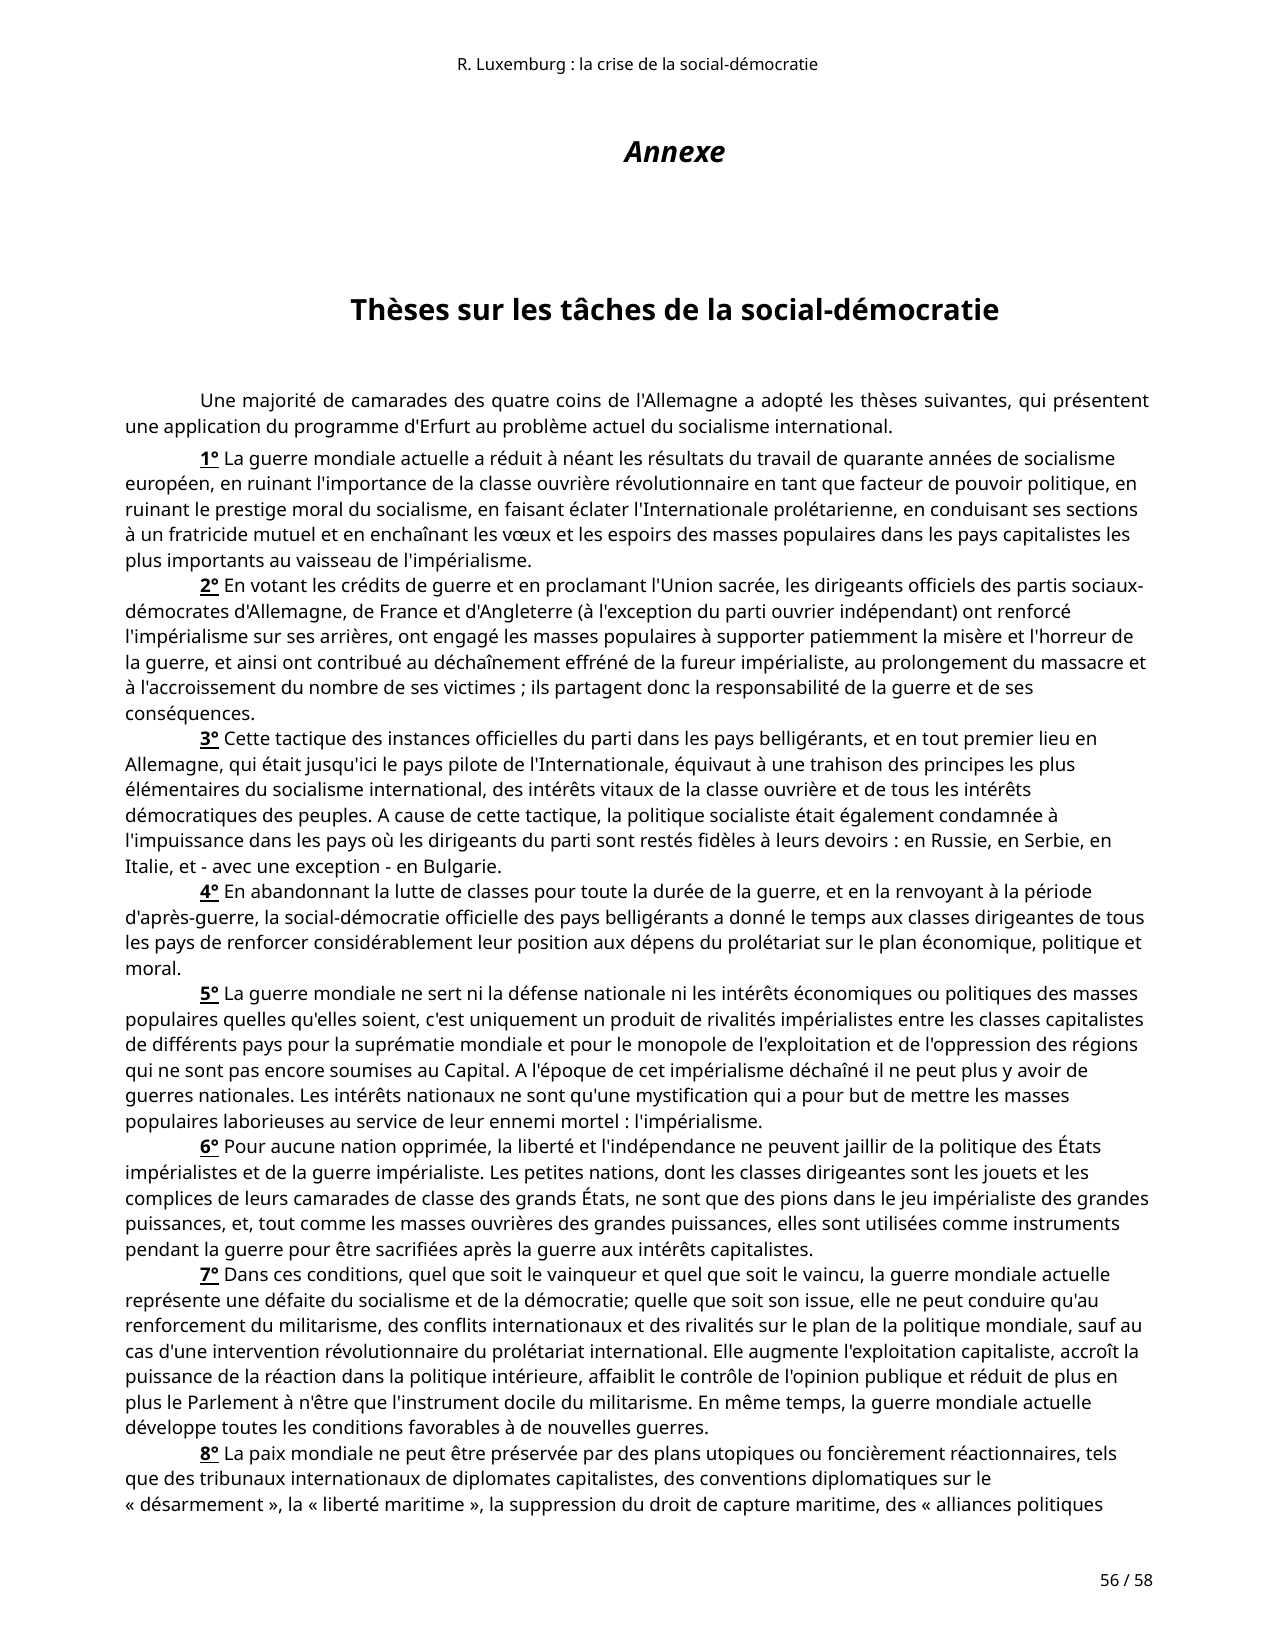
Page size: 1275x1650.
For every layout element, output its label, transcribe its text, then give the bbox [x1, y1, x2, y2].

text 2° En votant les crédits de guerre et en proclamant l'Union sacrée, les dirigeants officiels des partis sociaux-démocrates d'Allemagne, de France et d'Angleterre (à l'exception du parti ouvrier indépendant) ont renforcé l'impérialisme sur ses arrières, ont engagé les masses populaires à supporter patiemment la misère et l'horreur de la guerre, et ainsi ont contribué au déchaînement effréné de la fureur impérialiste, au prolongement du massacre et à l'accroissement du nombre de ses victimes ; ils partagent donc la responsabilité de la guerre et de ses conséquences. [125, 572, 1150, 726]
text 3° Cette tactique des instances officielles du parti dans les pays belligérants, et en tout premier lieu en Allemagne, qui était jusqu'ici le pays pilote de l'Internationale, équivaut à une trahison des principes les plus élémentaires du socialisme international, des intérêts vitaux de la classe ouvrière et de tous les intérêts démocratiques des peuples. A cause de cette tactique, la politique socialiste était également condamnée à l'impuissance dans les pays où les dirigeants du parti sont restés fidèles à leurs devoirs : en Russie, en Serbie, en Italie, et - avec une exception - en Bulgarie. [125, 726, 1150, 879]
text 7° Dans ces conditions, quel que soit le vainqueur et quel que soit le vaincu, la guerre mondiale actuelle représente une défaite du socialisme et de la démocratie; quelle que soit son issue, elle ne peut conduire qu'au renforcement du militarisme, des conflits internationaux et des rivalités sur le plan de la politique mondiale, sauf au cas d'une intervention révolutionnaire du prolétariat international. Elle augmente l'exploitation capitaliste, accroît la puissance de la réaction dans la politique intérieure, affaiblit le contrôle de l'opinion publique et réduit de plus en plus le Parlement à n'être que l'instrument docile du militarisme. En même temps, la guerre mondiale actuelle développe toutes les conditions favorables à de nouvelles guerres. [125, 1261, 1150, 1440]
subtitle Thèses sur les tâches de la social-démocratie [125, 289, 1150, 329]
text 8° La paix mondiale ne peut être préservée par des plans utopiques ou foncièrement réactionnaires, tels que des tribunaux internationaux de diplomates capitalistes, des conventions diplomatiques sur le « désarmement », la « liberté maritime », la suppression du droit de capture maritime, des « alliances politiques [125, 1440, 1150, 1517]
text 5° La guerre mondiale ne sert ni la défense nationale ni les intérêts économiques ou politiques des masses populaires quelles qu'elles soient, c'est uniquement un produit de rivalités impérialistes entre les classes capitalistes de différents pays pour la suprématie mondiale et pour le monopole de l'exploitation et de l'oppression des régions qui ne sont pas encore soumises au Capital. A l'époque de cet impérialisme déchaîné il ne peut plus y avoir de guerres nationales. Les intérêts nationaux ne sont qu'une mystification qui a pour but de mettre les masses populaires laborieuses au service de leur ennemi mortel : l'impérialisme. [125, 981, 1150, 1134]
text Annexe [125, 131, 1150, 171]
text 4° En abandonnant la lutte de classes pour toute la durée de la guerre, et en la renvoyant à la période d'après-guerre, la social-démocratie officielle des pays belligérants a donné le temps aux classes dirigeantes de tous les pays de renforcer considérablement leur position aux dépens du prolétariat sur le plan économique, politique et moral. [125, 879, 1150, 981]
text Une majorité de camarades des quatre coins de l'Allemagne a adopté les thèses suivantes, qui présentent une application du programme d'Erfurt au problème actuel du socialisme international. [125, 388, 1150, 439]
text 6° Pour aucune nation opprimée, la liberté et l'indépendance ne peuvent jaillir de la politique des États impérialistes et de la guerre impérialiste. Les petites nations, dont les classes dirigeantes sont les jouets et les complices de leurs camarades de classe des grands États, ne sont que des pions dans le jeu impérialiste des grandes puissances, et, tout comme les masses ouvrières des grandes puissances, elles sont utilisées comme instruments pendant la guerre pour être sacrifiées après la guerre aux intérêts capitalistes. [125, 1134, 1150, 1261]
text 1° La guerre mondiale actuelle a réduit à néant les résultats du travail de quarante années de socialisme européen, en ruinant l'importance de la classe ouvrière révolutionnaire en tant que facteur de pouvoir politique, en ruinant le prestige moral du socialisme, en faisant éclater l'Internationale prolétarienne, en conduisant ses sections à un fratricide mutuel et en enchaînant les vœux et les espoirs des masses populaires dans les pays capitalistes les plus importants au vaisseau de l'impérialisme. [125, 445, 1150, 572]
